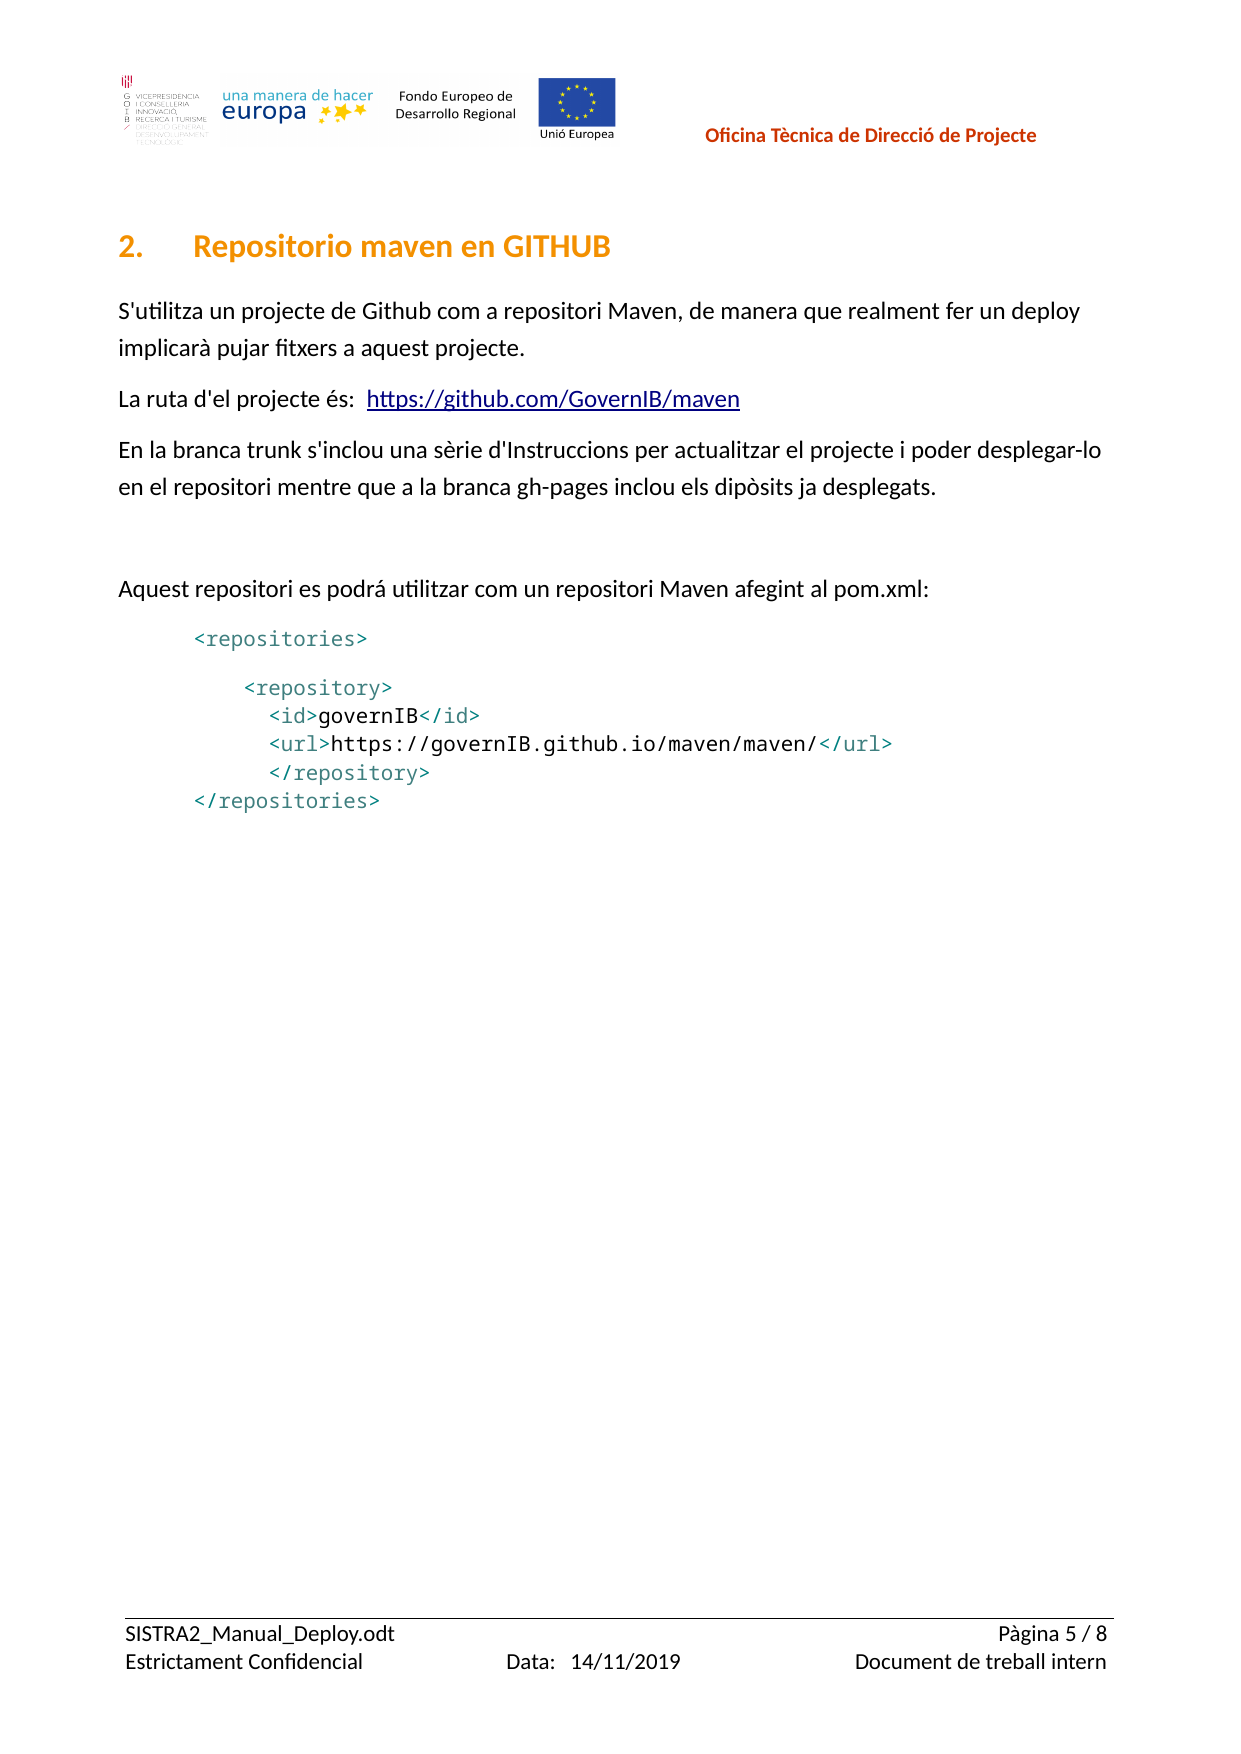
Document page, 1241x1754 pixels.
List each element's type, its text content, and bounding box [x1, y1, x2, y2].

picture [219, 73, 621, 147]
text <repositories> [118, 624, 1122, 652]
text <repository> [118, 673, 1122, 701]
text S'utilitza un projecte de Github com a repositori Maven, de manera que realment fer un deploy implicarà pujar fitxers a aquest projecte. [118, 295, 1122, 362]
subtitle Repositorio maven en GITHUB [118, 225, 1122, 266]
text </repositories> [118, 786, 1122, 815]
text <url>https://governIB.github.io/maven/maven/</url> [118, 729, 1122, 758]
text La ruta d'el projecte és: https://github.com/GovernIB/maven [118, 383, 1122, 413]
text </repository> [118, 758, 1122, 786]
text En la branca trunk s'inclou una sèrie d'Instruccions per actualitzar el projecte i poder desplegar-lo en el repositori mentre que a la branca gh-pages inclou els dipòsits ja desplegats. [118, 434, 1122, 501]
text <id>governIB</id> [118, 701, 1122, 729]
picture [118, 73, 213, 147]
text Aquest repositori es podrá utilitzar com un repositori Maven afegint al pom.xml: [118, 573, 1122, 603]
